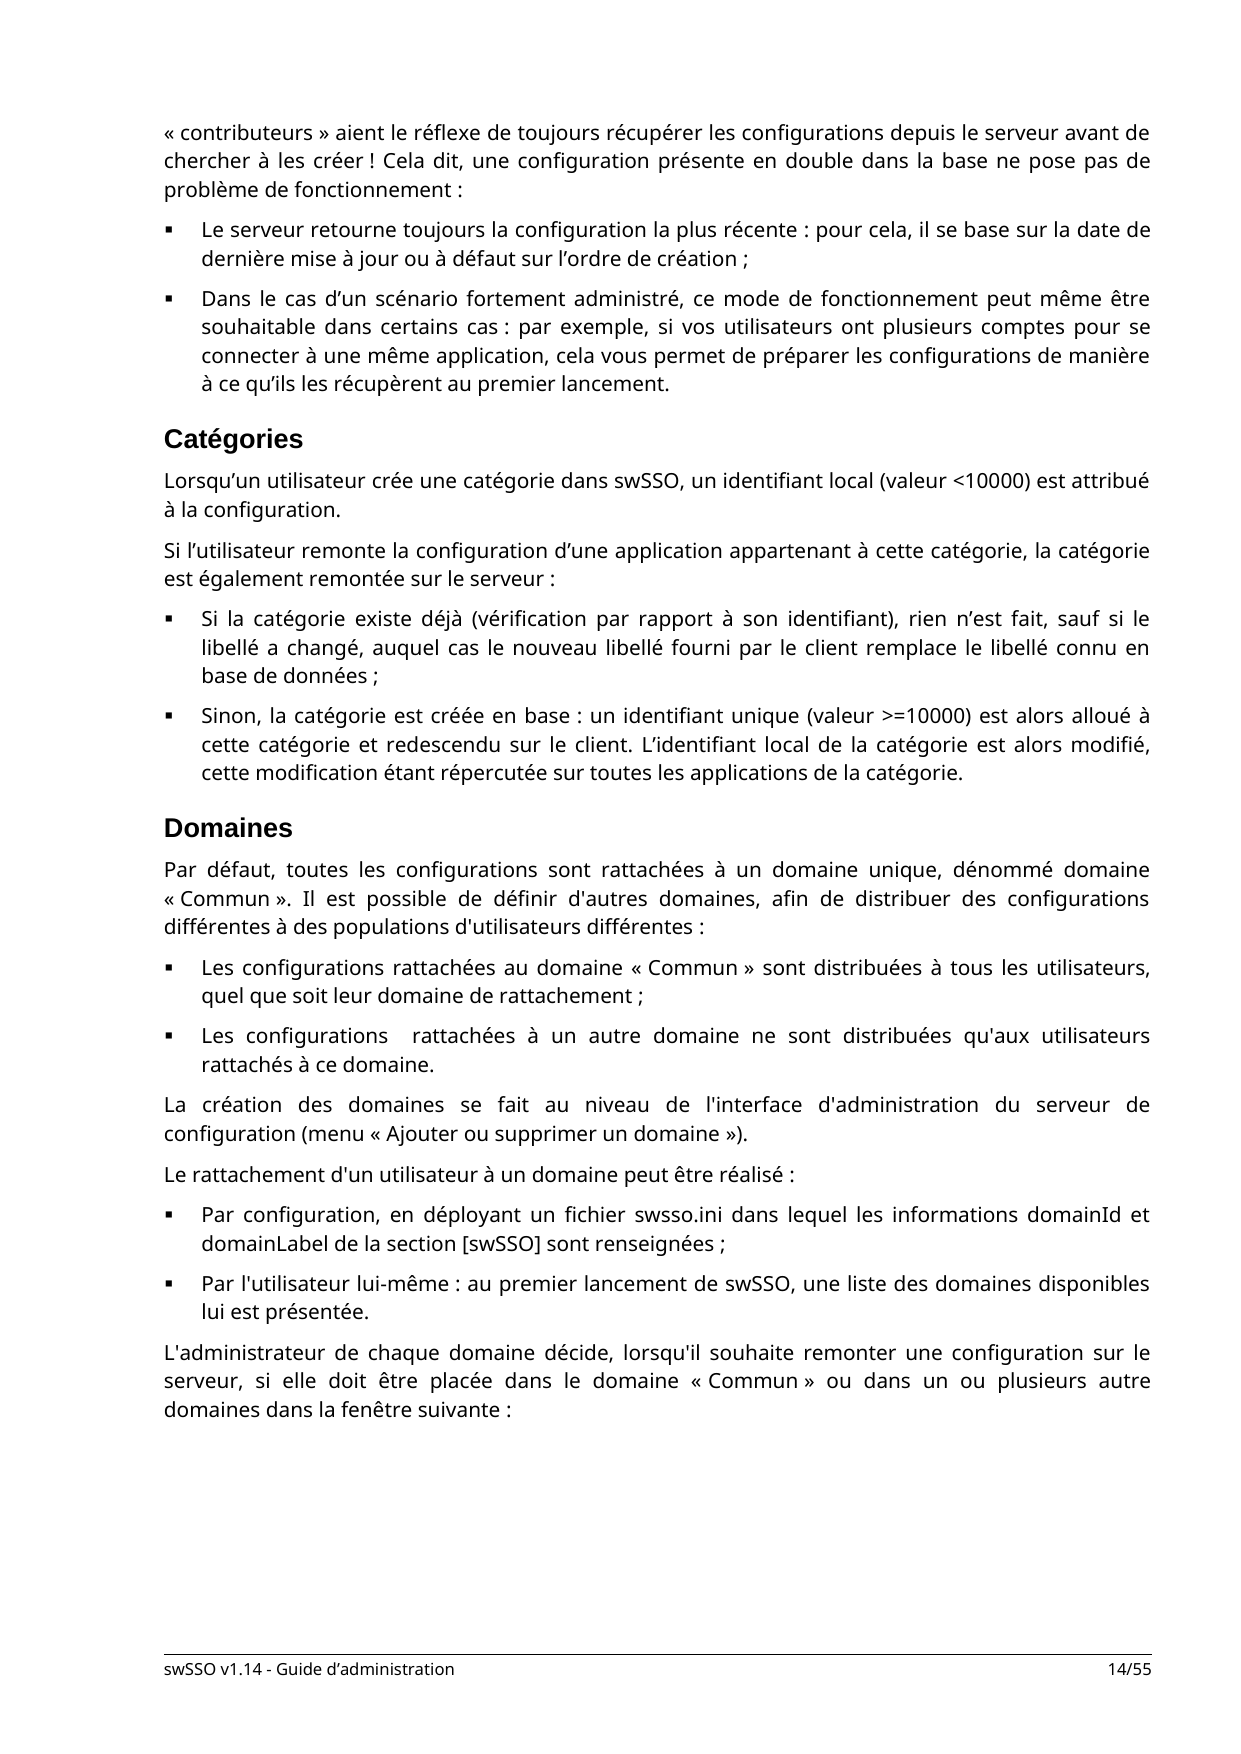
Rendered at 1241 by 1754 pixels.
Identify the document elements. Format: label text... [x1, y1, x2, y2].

text Lorsqu’un utilisateur crée une catégorie dans swSSO, un identifiant local (valeur <10000) est attribué à la configuration. [164, 466, 1152, 523]
text Le rattachement d'un utilisateur à un domaine peut être réalisé : [164, 1160, 1152, 1188]
list Les configurations rattachées à un autre domaine ne sont distribuées qu'aux utilisateurs rattachés à ce domaine. [164, 1021, 1152, 1078]
list Par l'utilisateur lui-même : au premier lancement de swSSO, une liste des domaines disponibles lui est présentée. [164, 1269, 1152, 1326]
text Par défaut, toutes les configurations sont rattachées à un domaine unique, dénommé domaine « Commun ». Il est possible de définir d'autres domaines, afin de distribuer des configurations différentes à des populations d'utilisateurs différentes : [164, 856, 1152, 941]
list Le serveur retourne toujours la configuration la plus récente : pour cela, il se base sur la date de dernière mise à jour ou à défaut sur l’ordre de création ; [164, 215, 1152, 272]
list Si la catégorie existe déjà (vérification par rapport à son identifiant), rien n’est fait, sauf si le libellé a changé, auquel cas le nouveau libellé fourni par le client remplace le libellé connu en base de données ; [164, 604, 1152, 690]
list Les configurations rattachées au domaine « Commun » sont distribuées à tous les utilisateurs, quel que soit leur domaine de rattachement ; [164, 953, 1152, 1009]
text L'administrateur de chaque domaine décide, lorsqu'il souhaite remonter une configuration sur le serveur, si elle doit être placée dans le domaine « Commun » ou dans un ou plusieurs autre domaines dans la fenêtre suivante : [164, 1338, 1152, 1423]
text La création des domaines se fait au niveau de l'interface d'administration du serveur de configuration (menu « Ajouter ou supprimer un domaine »). [164, 1091, 1152, 1147]
list Par configuration, en déployant un fichier swsso.ini dans lequel les informations domainId et domainLabel de la section [swSSO] sont renseignées ; [164, 1200, 1152, 1257]
text Si l’utilisateur remonte la configuration d’une application appartenant à cette catégorie, la catégorie est également remontée sur le serveur : [164, 536, 1152, 593]
subtitle Domaines [164, 812, 1152, 843]
list Sinon, la catégorie est créée en base : un identifiant unique (valeur >=10000) est alors alloué à cette catégorie et redescendu sur le client. L’identifiant local de la catégorie est alors modifié, cette modification étant répercutée sur toutes les applications de la catégorie. [164, 701, 1152, 787]
list Dans le cas d’un scénario fortement administré, ce mode de fonctionnement peut même être souhaitable dans certains cas : par exemple, si vos utilisateurs ont plusieurs comptes pour se connecter à une même application, cela vous permet de préparer les configurations de manière à ce qu’ils les récupèrent au premier lancement. [164, 284, 1152, 398]
subtitle Catégories [164, 423, 1152, 454]
text « contributeurs » aient le réflexe de toujours récupérer les configurations depuis le serveur avant de chercher à les créer ! Cela dit, une configuration présente en double dans la base ne pose pas de problème de fonctionnement : [164, 118, 1152, 203]
